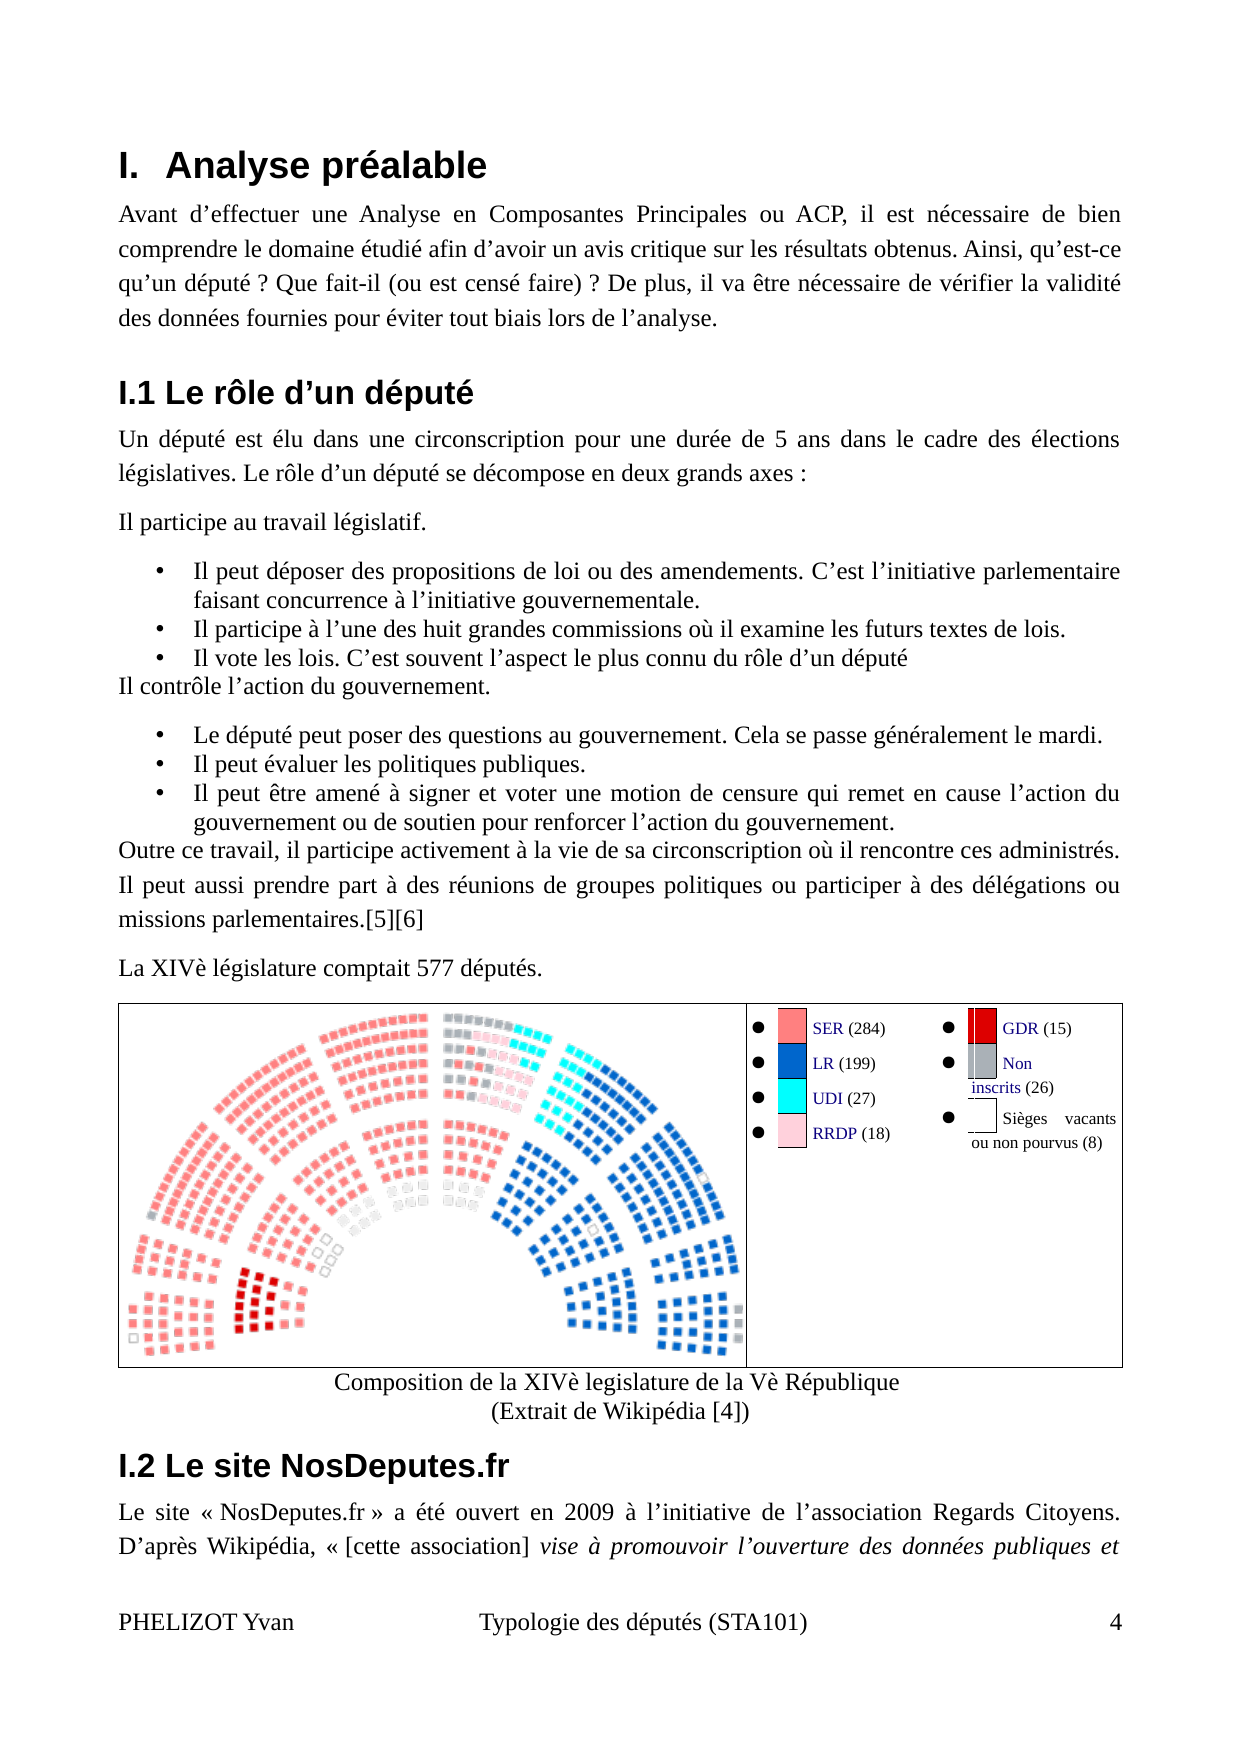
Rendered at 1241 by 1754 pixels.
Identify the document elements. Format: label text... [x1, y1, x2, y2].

list Il vote les lois. C’est souvent l’aspect le plus connu du rôle d’un député [156, 643, 1122, 671]
text (Extrait de Wikipédia [4]) [118, 1396, 1122, 1425]
text Composition de la XIVè legislature de la Vè République [118, 1368, 1122, 1396]
text Il participe au travail législatif. [118, 507, 1122, 536]
list Il peut être amené à signer et voter une motion de censure qui remet en cause l’action du gouvernement ou de soutien pour renforcer l’action du gouvernement. [156, 778, 1122, 835]
list Il peut déposer des propositions de loi ou des amendements. C’est l’initiative parlementaire faisant concurrence à l’initiative gouvernementale. [156, 556, 1122, 614]
text La XIVè législature comptait 577 députés. [118, 953, 1122, 982]
list Il peut évaluer les politiques publiques. [156, 749, 1122, 778]
list Il participe à l’une des huit grandes commissions où il examine les futurs textes de lois. [156, 614, 1122, 643]
subtitle Analyse préalable [118, 143, 1122, 187]
list Le député peut poser des questions au gouvernement. Cela se passe généralement le mardi. [156, 720, 1122, 749]
subtitle Le site NosDeputes.fr [118, 1446, 1122, 1484]
picture [123, 1008, 746, 1362]
text Un député est élu dans une circonscription pour une durée de 5 ans dans le cadre des élections législatives. Le rôle d’un député se décompose en deux grands axes : [118, 424, 1122, 487]
text Il contrôle l’action du gouvernement. [118, 671, 1122, 700]
text Outre ce travail, il participe activement à la vie de sa circonscription où il rencontre ces administrés. Il peut aussi prendre part à des réunions de groupes politiques ou participer à des délégations ou missions parlementaires.[5][6] [118, 835, 1122, 933]
text Avant d’effectuer une Analyse en Composantes Principales ou ACP, il est nécessaire de bien comprendre le domaine étudié afin d’avoir un avis critique sur les résultats obtenus. Ainsi, qu’est-ce qu’un député ? Que fait-il (ou est censé faire) ? De plus, il va être nécessaire de vérifier la validité des données fournies pour éviter tout biais lors de l’analyse. [118, 199, 1122, 331]
text Le site « NosDeputes.fr » a été ouvert en 2009 à l’initiative de l’association Regards Citoyens. D’après Wikipédia, « [cette association] vise à promouvoir l’ouverture des données publiques et [118, 1497, 1122, 1560]
table_header [119, 1004, 746, 1367]
subtitle Le rôle d’un député [118, 373, 1122, 411]
table_header SER (284) LR (199) UDI (27) RRDP (18) GDR (15) Non inscrits (26) Sièges vacants ou non pourvus (8) [747, 1004, 1122, 1367]
